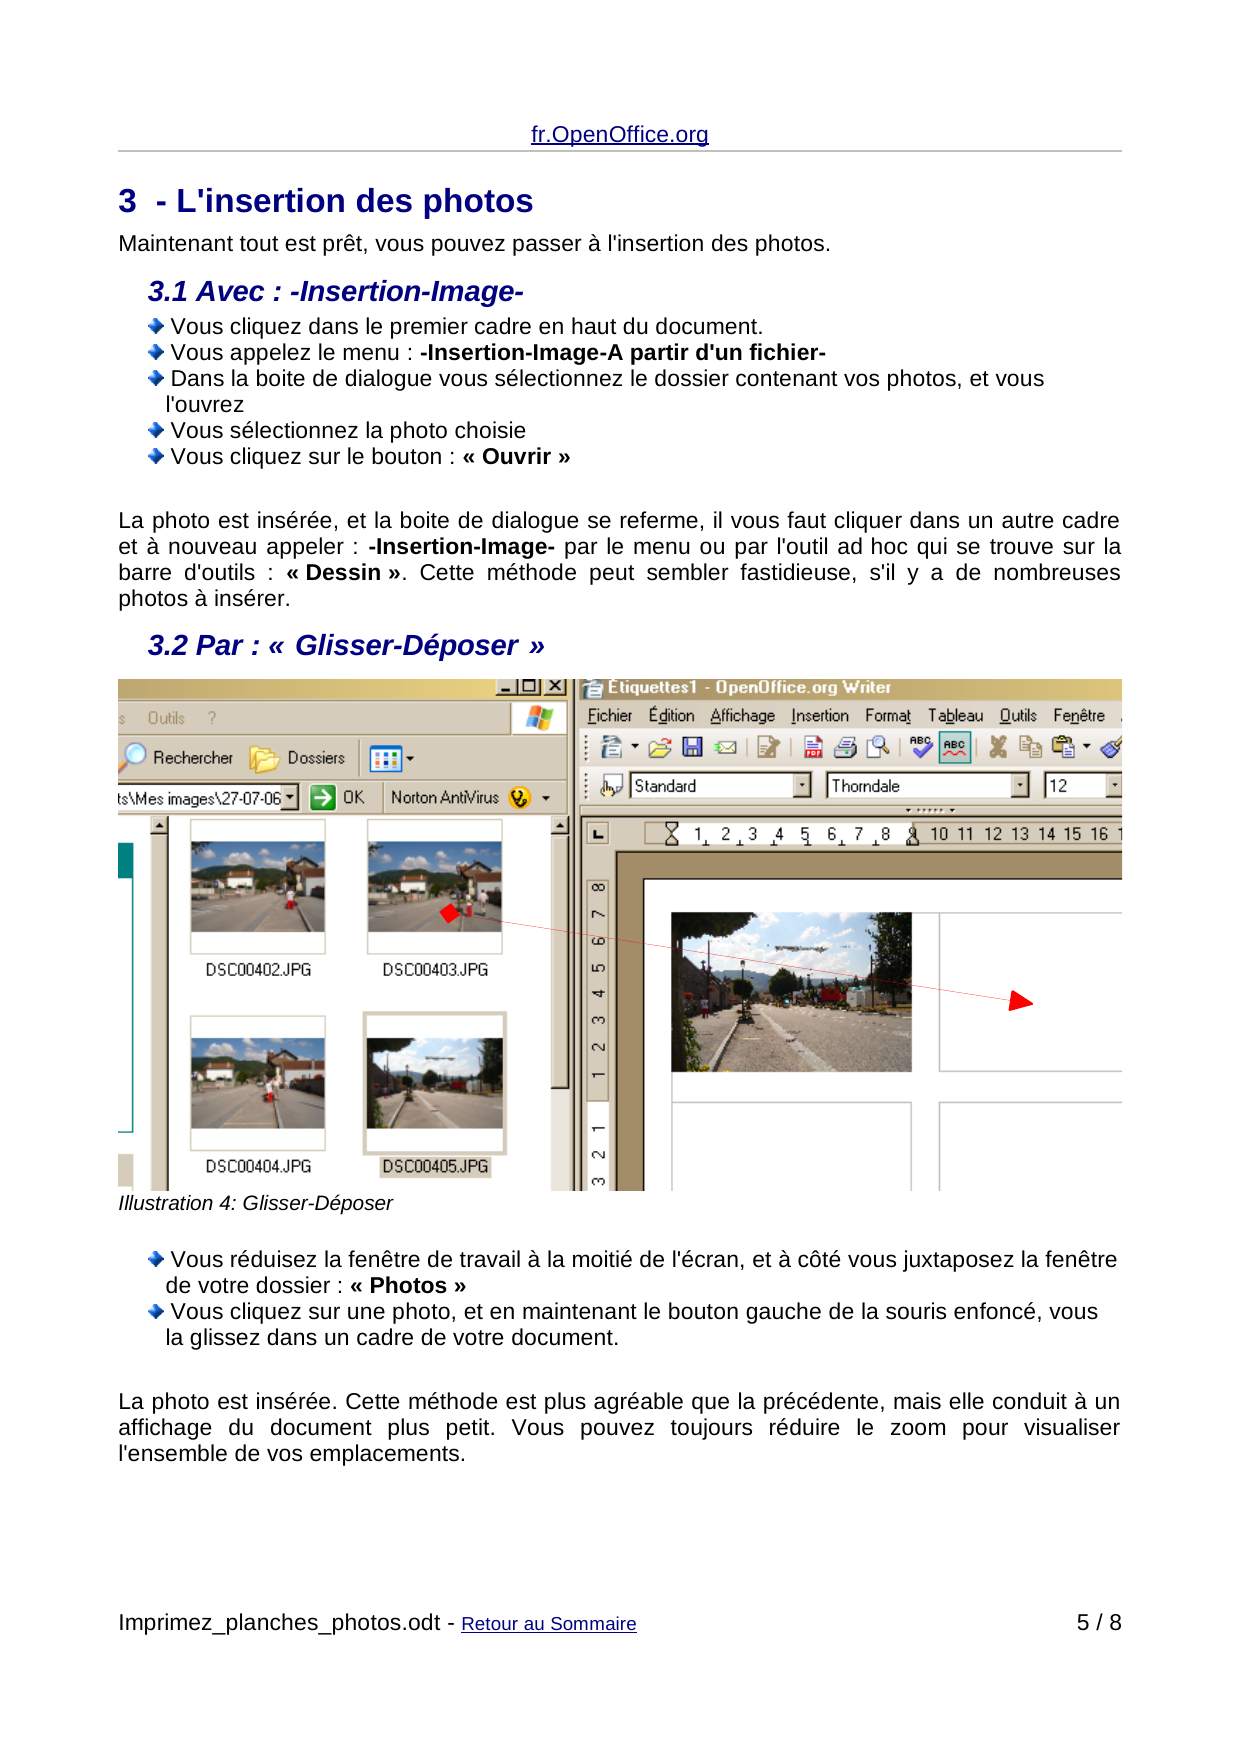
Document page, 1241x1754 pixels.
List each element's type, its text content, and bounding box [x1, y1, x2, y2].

list Vous cliquez sur une photo, et en maintenant le bouton gauche de la souris enfoncé, vous la glissez dans un cadre de votre document. [148, 1298, 1122, 1351]
list Vous cliquez sur le bouton : « Ouvrir » [148, 443, 1122, 469]
list Vous appelez le menu : -Insertion-Image-A partir d'un fichier- [148, 339, 1122, 365]
picture [148, 1251, 164, 1267]
picture [148, 422, 164, 438]
picture [148, 448, 164, 464]
list Dans la boite de dialogue vous sélectionnez le dossier contenant vos photos, et vous l'ouvrez [148, 365, 1122, 417]
text La photo est insérée, et la boite de dialogue se referme, il vous faut cliquer dans un autre cadre et à nouveau appeler : -Insertion-Image- par le menu ou par l'outil ad hoc qui se trouve sur la barre d'outils : « Dessin ». Cette méthode peut sembler fastidieuse, s'il y a de nombreuses photos à insérer. [118, 507, 1122, 611]
text Maintenant tout est prêt, vous pouvez passer à l'insertion des photos. [118, 231, 1122, 257]
subtitle Avec : -Insertion-Image- [148, 274, 1122, 307]
picture [148, 370, 164, 386]
picture [148, 344, 164, 360]
list Vous cliquez dans le premier cadre en haut du document. [148, 313, 1122, 339]
picture [118, 679, 1123, 1191]
subtitle Par : « Glisser-Déposer » [148, 629, 1122, 661]
text Illustration 4: Glisser-Déposer [118, 1191, 1122, 1214]
list Vous sélectionnez la photo choisie [148, 417, 1122, 443]
picture [148, 1304, 164, 1319]
subtitle L'insertion des photos [118, 182, 1122, 219]
picture [148, 318, 164, 334]
text La photo est insérée. Cette méthode est plus agréable que la précédente, mais elle conduit à un affichage du document plus petit. Vous pouvez toujours réduire le zoom pour visualiser l'ensemble de vos emplacements. [118, 1388, 1122, 1467]
list Vous réduisez la fenêtre de travail à la moitié de l'écran, et à côté vous juxtaposez la fenêtre de votre dossier : « Photos » [148, 1246, 1122, 1298]
